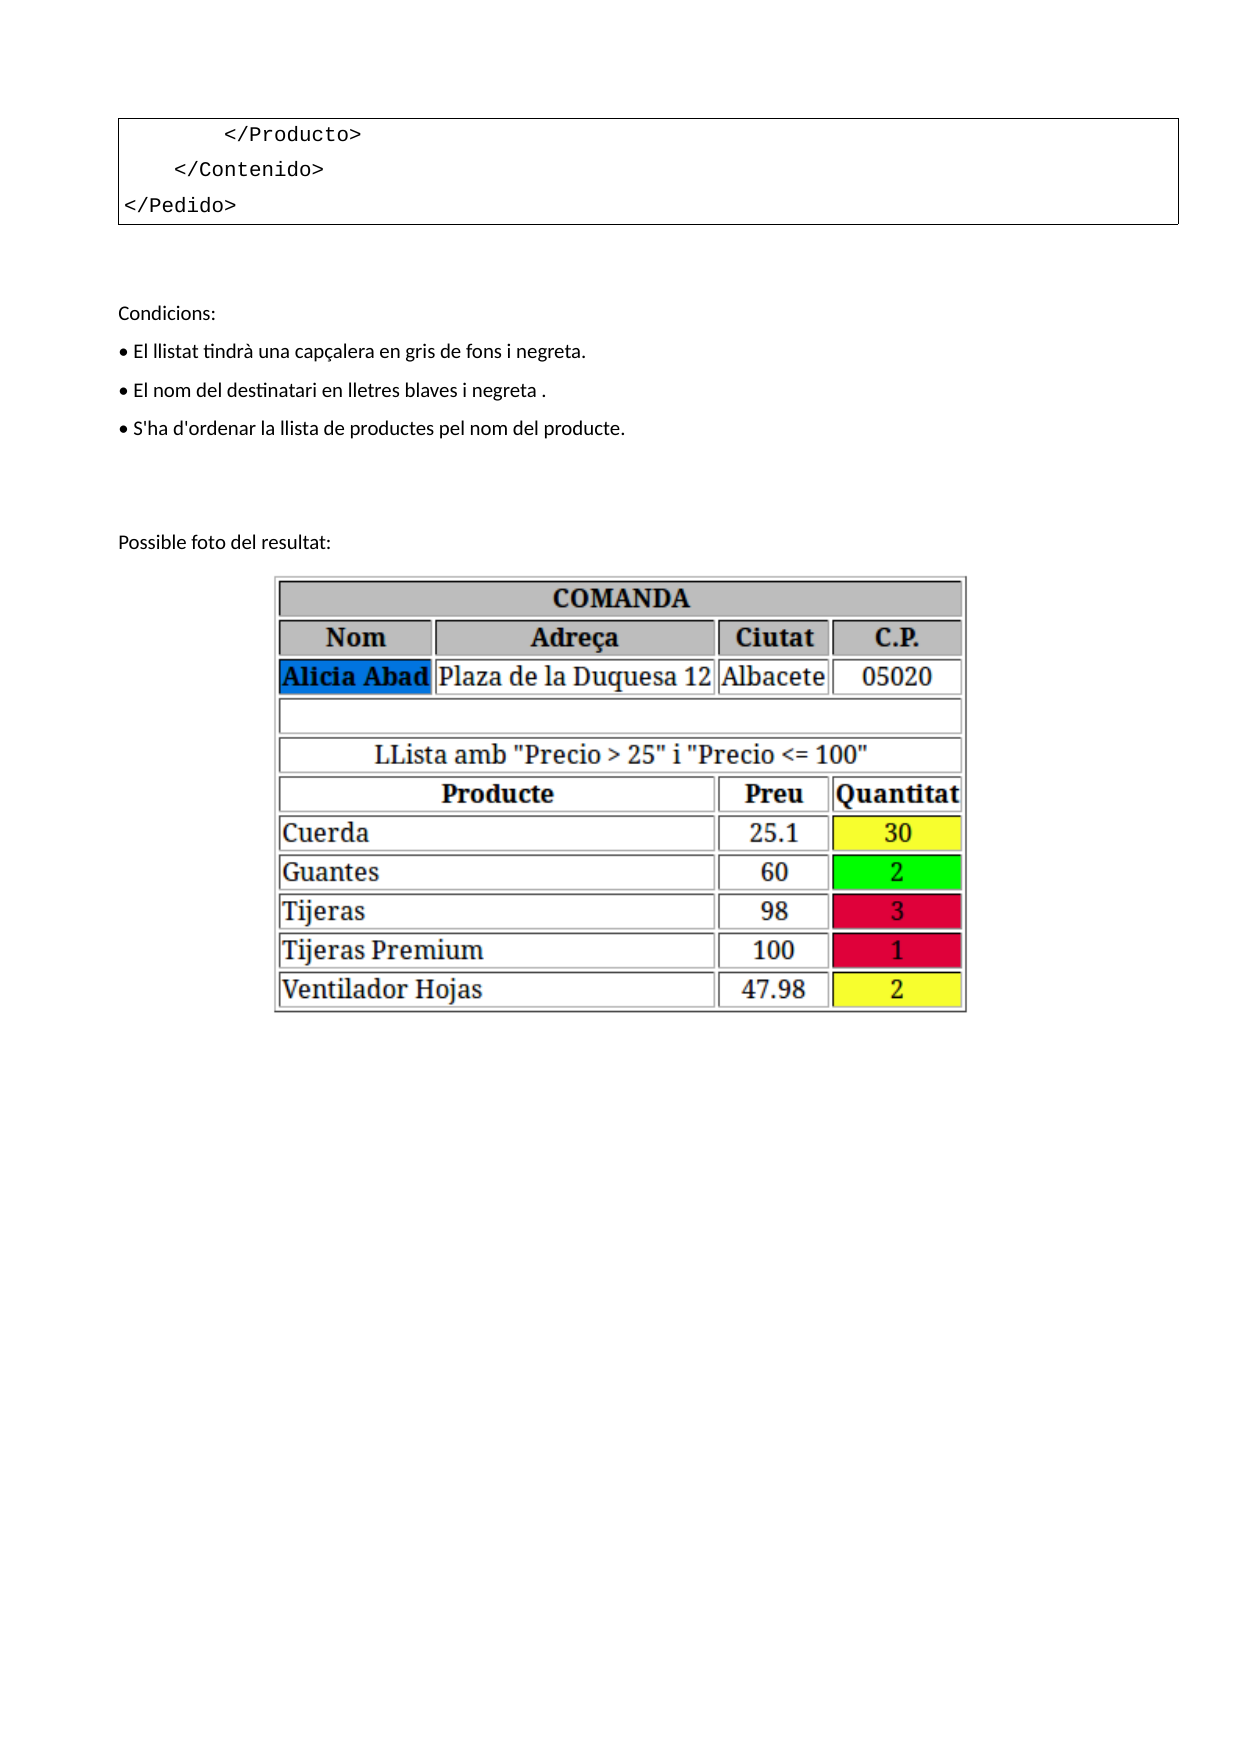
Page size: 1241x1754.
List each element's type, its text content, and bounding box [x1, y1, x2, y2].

table_header </Producto> </Contenido> </Pedido> [119, 119, 1178, 224]
text • El llistat tindrà una capçalera en gris de fons i negreta. [118, 339, 1122, 364]
text • S'ha d'ordenar la llista de productes pel nom del producte. [118, 415, 1122, 440]
text Condicions: [118, 301, 1122, 326]
picture [262, 567, 978, 1022]
text • El nom del destinatari en lletres blaves i negreta . [118, 377, 1122, 402]
text Possible foto del resultat: [118, 529, 1122, 555]
